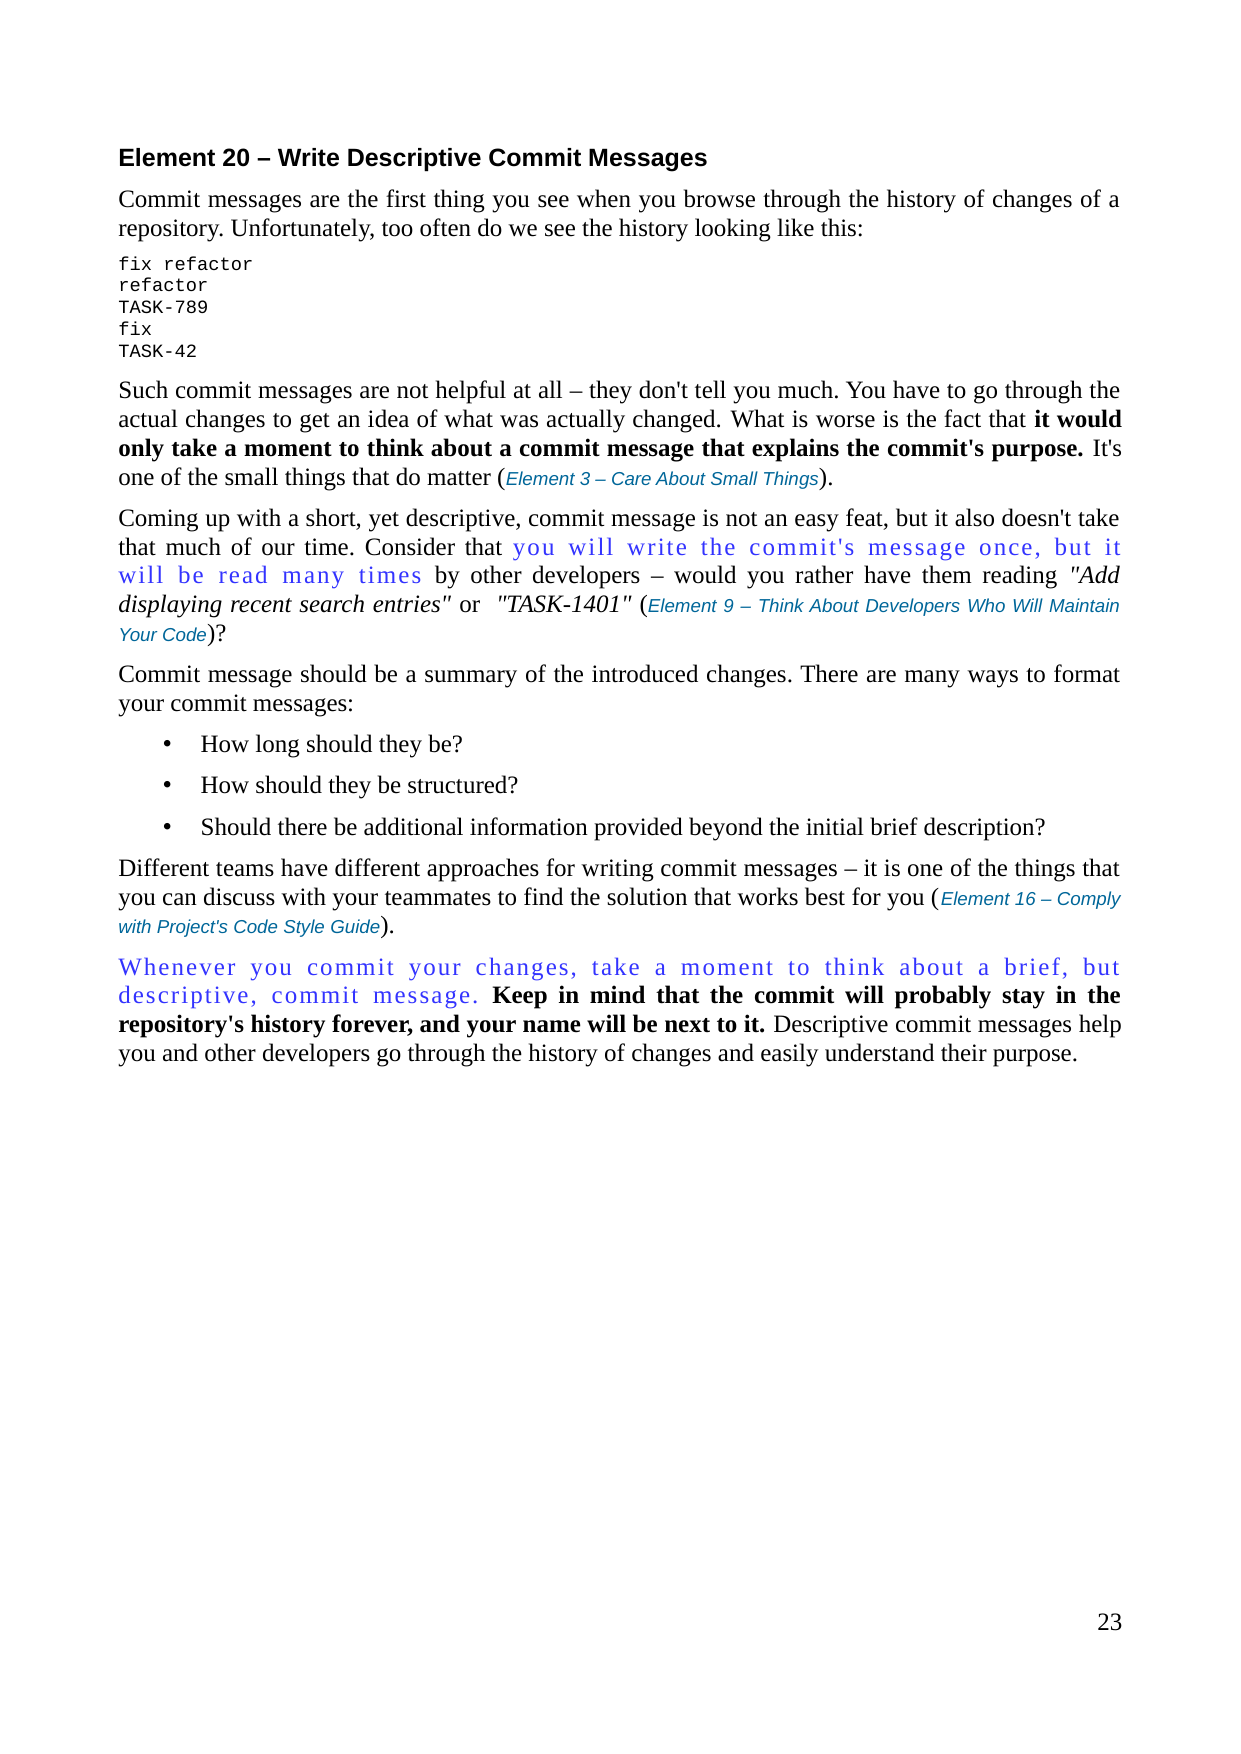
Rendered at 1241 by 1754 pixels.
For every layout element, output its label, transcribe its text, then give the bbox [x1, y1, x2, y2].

text TASK-42 [118, 342, 1122, 363]
subtitle Element 20 – Write Descriptive Commit Messages [118, 143, 1122, 172]
text fix refactor [118, 254, 1122, 276]
text TASK-789 [118, 298, 1122, 319]
text Whenever you commit your changes, take a moment to think about a brief, but descriptive, commit message. Keep in mind that the commit will probably stay in the repository's history forever, and your name will be next to it. Descriptive commit messages help you and other developers go through the history of changes and easily understand their purpose. [118, 981, 1122, 1067]
text Different teams have different approaches for writing commit messages – it is one of the things that you can discuss with your teammates to find the solution that works best for you (Element 16 – Comply with Project's Code Style Guide). [118, 853, 1122, 939]
text Such commit messages are not helpful at all – they don't tell you much. You have to go through the actual changes to get an idea of what was actually changed. What is worse is the fact that it would only take a moment to think about a commit message that explains the commit's purpose. It's one of the small things that do matter (Element 3 – Care About Small Things). [118, 376, 1122, 491]
text fix [118, 320, 1122, 341]
text Commit messages are the first thing you see when you browse through the history of changes of a repository. Unfortunately, too often do we see the history looking like this: [118, 184, 1122, 242]
text Coming up with a short, yet descriptive, commit message is not an easy feat, but it also doesn't take that much of our time. Consider that you will write the commit's message once, but it will be read many times by other developers – would you rather have them reading "Add displaying recent search entries" or "TASK-1401" (Element 9 – Think About Developers Who Will Maintain Your Code)? [118, 503, 1122, 647]
text refactor [118, 276, 1122, 297]
text Commit message should be a summary of the introduced changes. There are many ways to format your commit messages: [118, 659, 1122, 717]
list How long should they be? [163, 729, 1122, 758]
list Should there be additional information provided beyond the initial brief description? [163, 812, 1122, 841]
list How should they be structured? [163, 771, 1122, 799]
